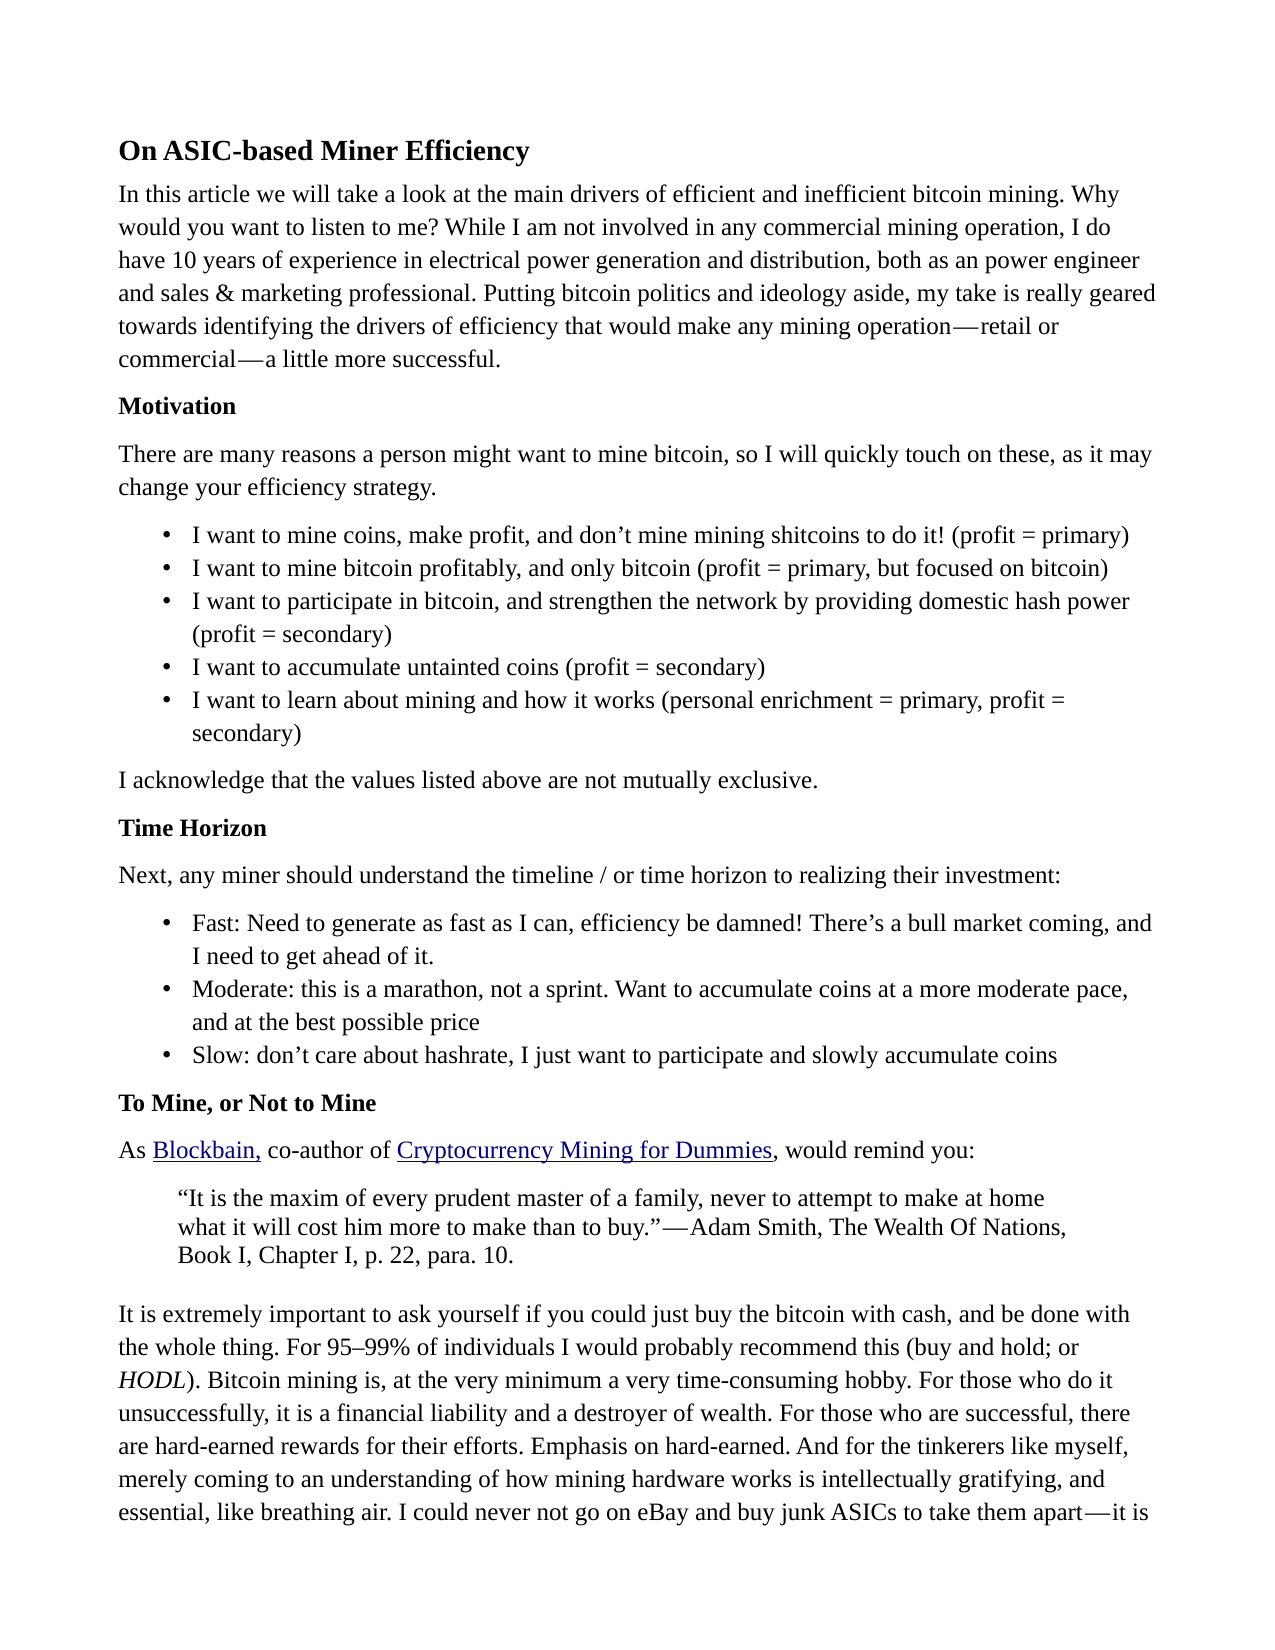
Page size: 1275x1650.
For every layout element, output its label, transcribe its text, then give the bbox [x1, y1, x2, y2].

list Fast: Need to generate as fast as I can, efficiency be damned! There’s a bull market coming, and I need to get ahead of it. [162, 908, 1157, 970]
text Time Horizon [118, 813, 1157, 842]
text “It is the maxim of every prudent master of a family, never to attempt to make at home what it will cost him more to make than to buy.” — Adam Smith, The Wealth Of Nations, Book I, Chapter I, p. 22, para. 10. [177, 1183, 1098, 1269]
list I want to mine coins, make profit, and don’t mine mining shitcoins to do it! (profit = primary) [162, 520, 1157, 548]
text To Mine, or Not to Mine [118, 1088, 1157, 1117]
text It is extremely important to ask yourself if you could just buy the bitcoin with cash, and be done with the whole thing. For 95–99% of individuals I would probably recommend this (buy and hold; or HODL). Bitcoin mining is, at the very minimum a very time-consuming hobby. For those who do it unsuccessfully, it is a financial liability and a destroyer of wealth. For those who are successful, there are hard-earned rewards for their efforts. Emphasis on hard-earned. And for the tinkerers like myself, merely coming to an understanding of how mining hardware works is intellectually gratifying, and essential, like breathing air. I could never not go on eBay and buy junk ASICs to take them apart — it is [118, 1299, 1157, 1526]
text I acknowledge that the values listed above are not mutually exclusive. [118, 765, 1157, 794]
list I want to mine bitcoin profitably, and only bitcoin (profit = primary, but focused on bitcoin) [162, 553, 1157, 581]
subtitle On ASIC-based Miner Efficiency [118, 133, 1157, 166]
list I want to learn about mining and how it works (personal enrichment = primary, profit = secondary) [162, 685, 1157, 747]
list Moderate: this is a marathon, not a sprint. Want to accumulate coins at a more moderate pace, and at the best possible price [162, 974, 1157, 1036]
list I want to participate in bitcoin, and strengthen the network by providing domestic hash power (profit = secondary) [162, 586, 1157, 647]
list Slow: don’t care about hashrate, I just want to participate and slowly accumulate coins [162, 1040, 1157, 1069]
list I want to accumulate untainted coins (profit = secondary) [162, 652, 1157, 681]
text Motivation [118, 391, 1157, 420]
text Next, any miner should understand the timeline / or time horizon to realizing their investment: [118, 861, 1157, 889]
text In this article we will take a look at the main drivers of efficient and inefficient bitcoin mining. Why would you want to listen to me? While I am not involved in any commercial mining operation, I do have 10 years of experience in electrical power generation and distribution, both as an power engineer and sales & marketing professional. Putting bitcoin politics and ideology aside, my take is really geared towards identifying the drivers of efficiency that would make any mining operation — retail or commercial — a little more successful. [118, 179, 1157, 373]
text There are many reasons a person might want to mine bitcoin, so I will quickly touch on these, as it may change your efficiency strategy. [118, 439, 1157, 501]
text As Blockbain, co-author of Cryptocurrency Mining for Dummies, would remind you: [118, 1136, 1157, 1164]
